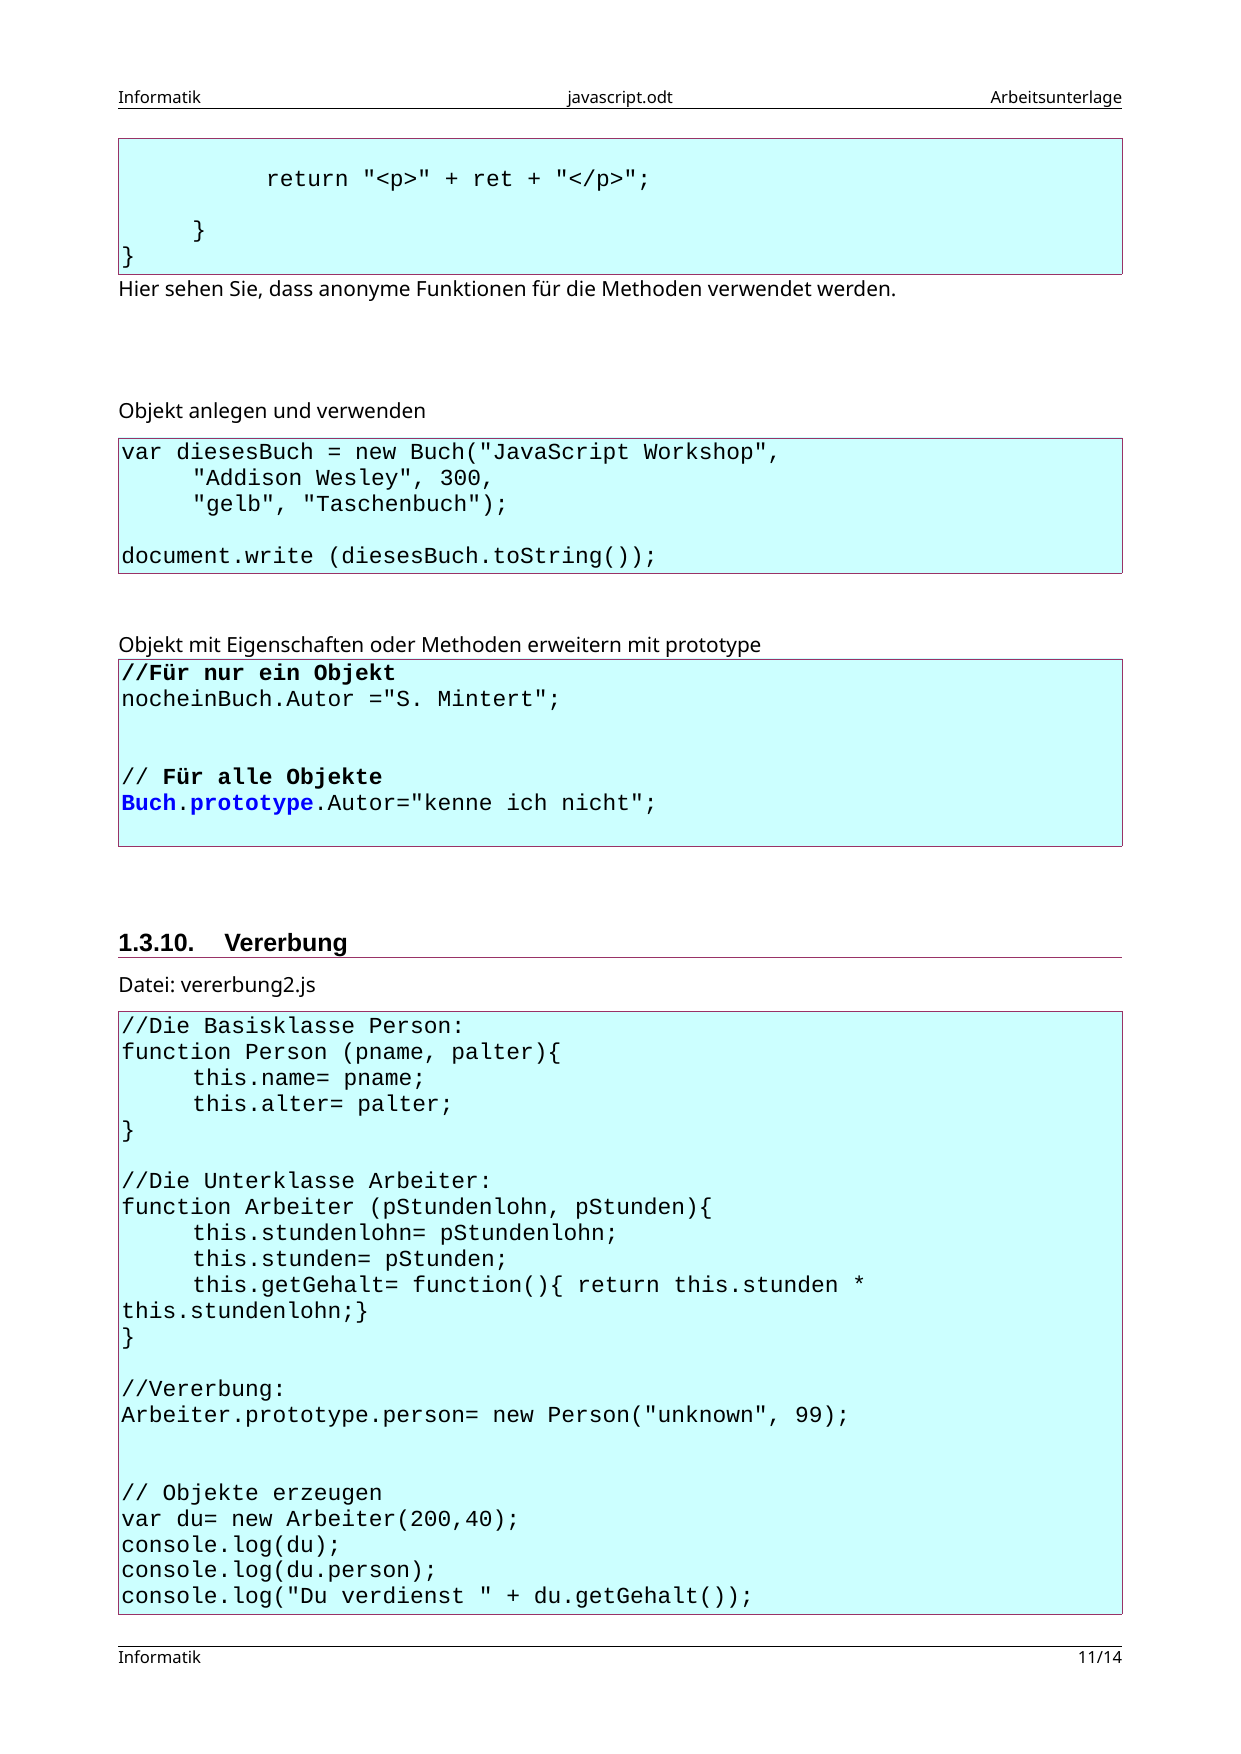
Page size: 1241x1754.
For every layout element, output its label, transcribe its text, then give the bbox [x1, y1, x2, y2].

text this.getGehalt= function(){ return this.stunden * this.stundenlohn;} [119, 1271, 1122, 1322]
text this.alter= palter; [119, 1089, 1122, 1115]
text } [119, 1115, 1122, 1141]
text console.log(du.person); [119, 1556, 1122, 1582]
text //Für nur ein Objekt [119, 660, 1122, 684]
text "gelb", "Taschenbuch"); [119, 489, 1122, 515]
text // Für alle Objekte [119, 762, 1122, 788]
text var du= new Arbeiter(200,40); [119, 1504, 1122, 1530]
text this.name= pname; [119, 1063, 1122, 1089]
text this.stundenlohn= pStundenlohn; [119, 1219, 1122, 1244]
text this.stunden= pStunden; [119, 1244, 1122, 1271]
text } [119, 1322, 1122, 1348]
text //Die Basisklasse Person: [119, 1012, 1122, 1037]
text Arbeiter.prototype.person= new Person("unknown", 99); [119, 1400, 1122, 1426]
subtitle Vererbung [118, 928, 1122, 957]
text } [119, 242, 1122, 274]
text console.log(du); [119, 1530, 1122, 1556]
text } [119, 216, 1122, 242]
text "Addison Wesley", 300, [119, 463, 1122, 489]
text nocheinBuch.Autor ="S. Mintert"; [119, 684, 1122, 710]
text //Die Unterklasse Arbeiter: [119, 1167, 1122, 1193]
text Objekt anlegen und verwenden [118, 396, 1122, 425]
text Datei: vererbung2.js [118, 970, 1122, 999]
text console.log("Du verdienst " + du.getGehalt()); [119, 1582, 1122, 1614]
text var diesesBuch = new Buch("JavaScript Workshop", [119, 439, 1122, 463]
text Hier sehen Sie, dass anonyme Funktionen für die Methoden verwendet werden. [118, 275, 1122, 302]
text function Person (pname, palter){ [119, 1037, 1122, 1063]
text function Arbeiter (pStundenlohn, pStunden){ [119, 1193, 1122, 1219]
text return "<p>" + ret + "</p>"; [119, 164, 1122, 190]
text Objekt mit Eigenschaften oder Methoden erweitern mit prototype [118, 630, 1122, 658]
text // Objekte erzeugen [119, 1478, 1122, 1504]
text //Vererbung: [119, 1374, 1122, 1400]
text Buch.prototype.Autor="kenne ich nicht"; [119, 788, 1122, 814]
text document.write (diesesBuch.toString()); [119, 541, 1122, 573]
